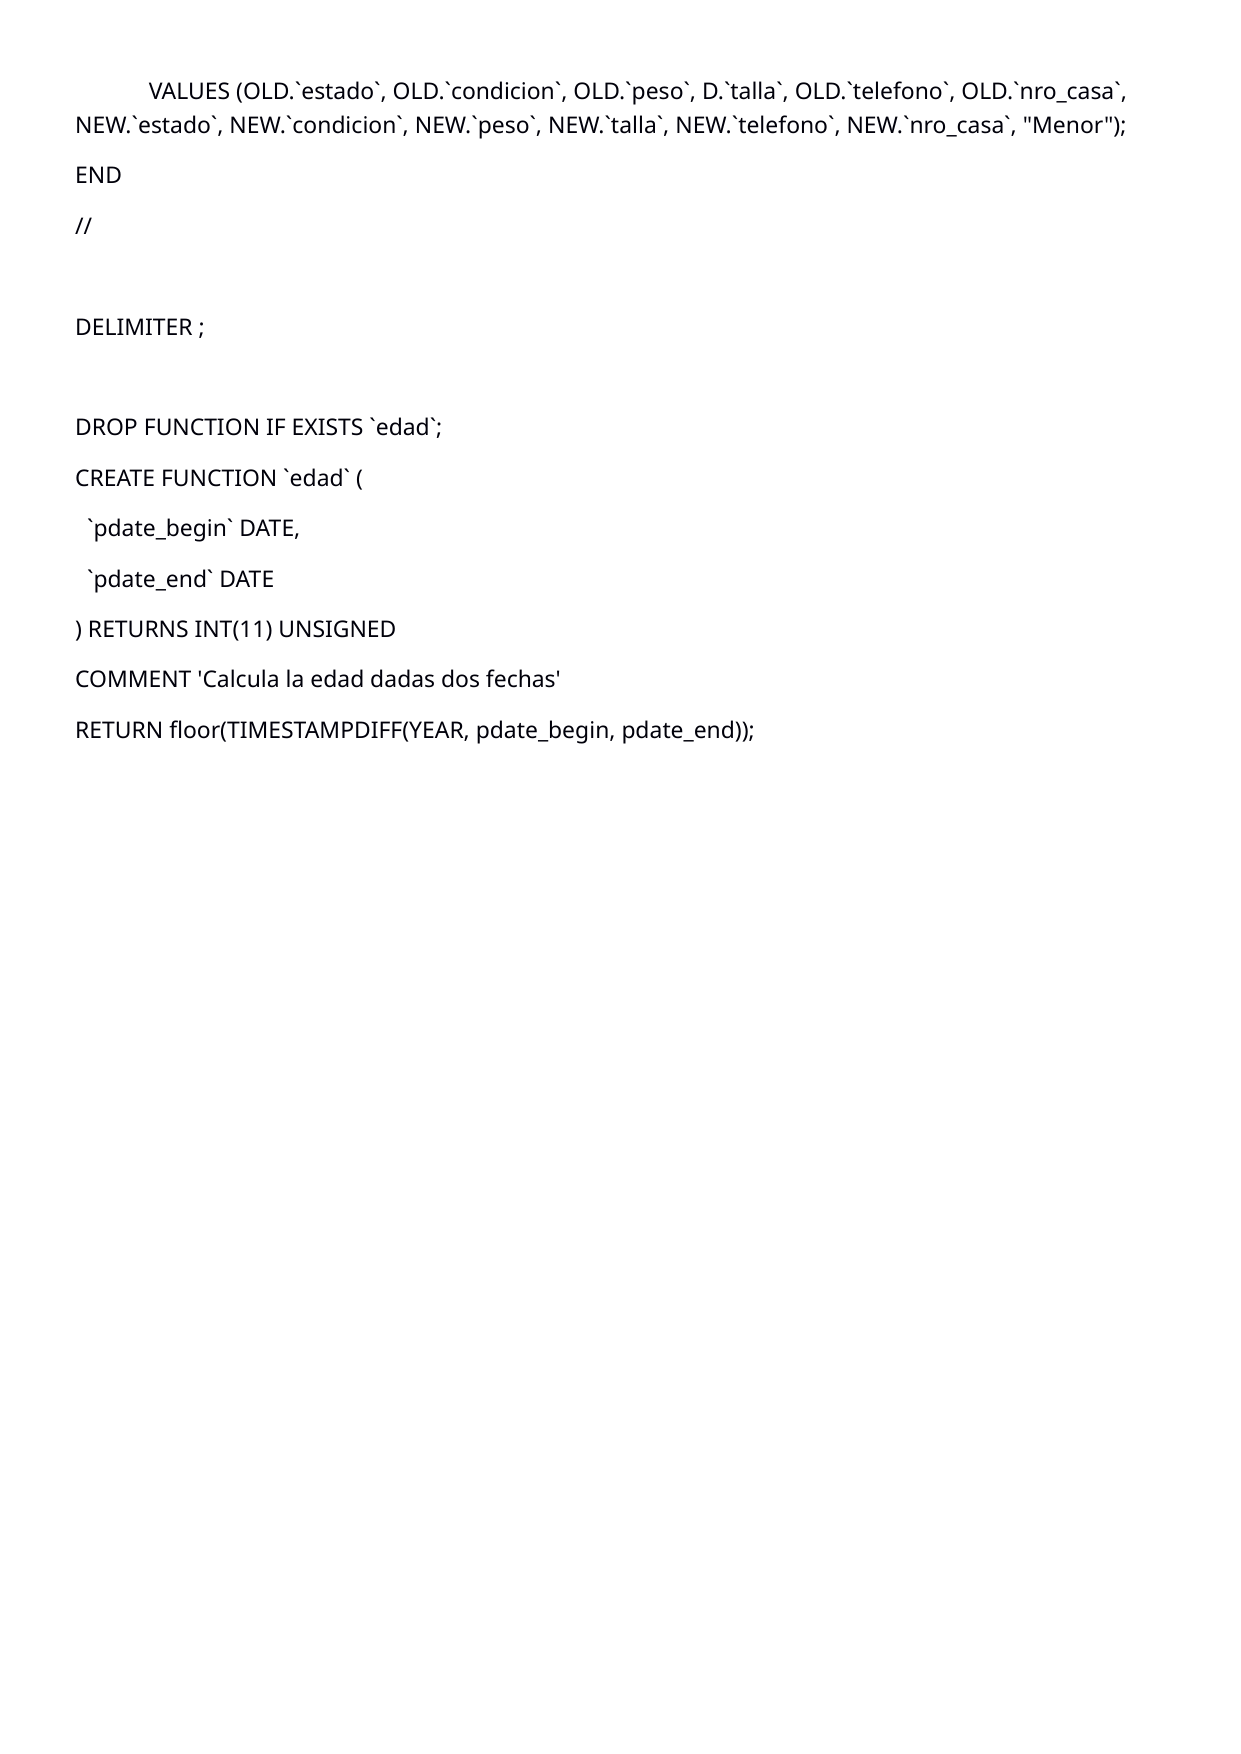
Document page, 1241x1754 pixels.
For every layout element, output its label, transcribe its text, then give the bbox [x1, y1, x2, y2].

text `pdate_begin` DATE, [75, 512, 1165, 543]
text VALUES (OLD.`estado`, OLD.`condicion`, OLD.`peso`, D.`talla`, OLD.`telefono`, OLD.`nro_casa`, NEW.`estado`, NEW.`condicion`, NEW.`peso`, NEW.`talla`, NEW.`telefono`, NEW.`nro_casa`, "Menor"); [75, 75, 1165, 140]
text DROP FUNCTION IF EXISTS `edad`; [75, 411, 1165, 442]
text COMMENT 'Calcula la edad dadas dos fechas' [75, 663, 1165, 694]
text DELIMITER ; [75, 310, 1165, 342]
text CREATE FUNCTION `edad` ( [75, 462, 1165, 493]
text `pdate_end` DATE [75, 562, 1165, 594]
text // [75, 209, 1165, 241]
text END [75, 159, 1165, 190]
text ) RETURNS INT(11) UNSIGNED [75, 613, 1165, 644]
text RETURN floor(TIMESTAMPDIFF(YEAR, pdate_begin, pdate_end)); [75, 714, 1165, 745]
